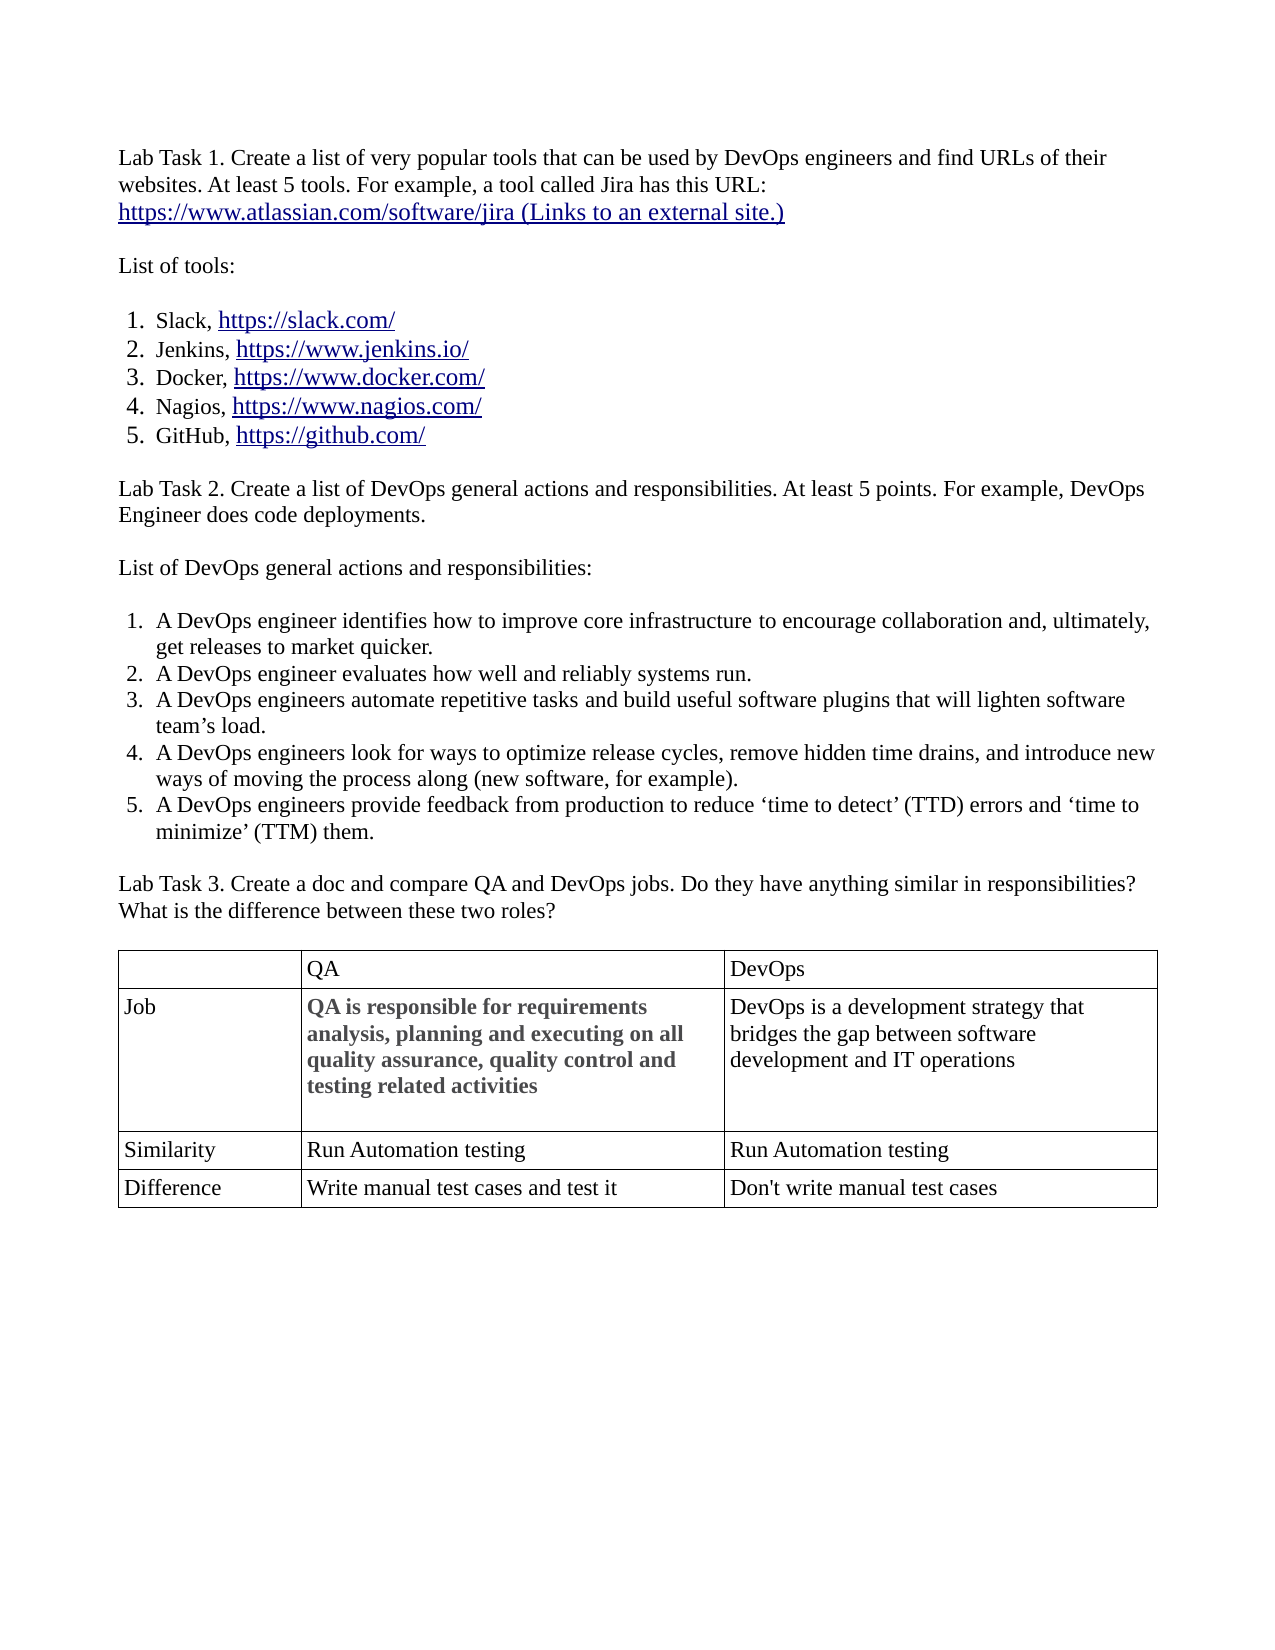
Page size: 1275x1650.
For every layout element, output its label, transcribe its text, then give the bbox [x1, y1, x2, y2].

text List of DevOps general actions and responsibilities: [118, 554, 1157, 581]
table_cell DevOps is a development strategy that bridges the gap between software development and IT operations [725, 989, 1157, 1131]
table_cell Difference [119, 1170, 301, 1207]
list A DevOps engineer evaluates how well and reliably systems run. [156, 659, 1157, 686]
list A DevOps engineers automate repetitive tasks and build useful software plugins that will lighten software team’s load. [156, 686, 1157, 739]
list Jenkins, https://www.jenkins.io/ [156, 334, 1157, 362]
text Lab Task 2. Create a list of DevOps general actions and responsibilities. At least 5 points. For example, DevOps Engineer does code deployments. [118, 475, 1157, 528]
list A DevOps engineers provide feedback from production to reduce ‘time to detect’ (TTD) errors and ‘time to minimize’ (TTM) them. [156, 791, 1157, 844]
table_cell Job [119, 989, 301, 1131]
table_cell Run Automation testing [302, 1132, 724, 1169]
text Lab Task 3. Create a doc and compare QA and DevOps jobs. Do they have anything similar in responsibilities? What is the difference between these two roles? [118, 870, 1157, 923]
table_cell Write manual test cases and test it [302, 1170, 724, 1207]
list A DevOps engineers look for ways to optimize release cycles, remove hidden time drains, and introduce new ways of moving the process along (new software, for example). [156, 739, 1157, 791]
table_header DevOps [725, 951, 1157, 987]
list A DevOps engineer identifies how to improve core infrastructure to encourage collaboration and, ultimately, get releases to market quicker. [156, 607, 1157, 659]
table_header QA [302, 951, 724, 987]
table_cell Similarity [119, 1132, 301, 1169]
table_header [119, 951, 301, 987]
list Docker, https://www.docker.com/ [156, 362, 1157, 391]
list GitHub, https://github.com/ [156, 420, 1157, 449]
table_cell Run Automation testing [725, 1132, 1157, 1169]
list Slack, https://slack.com/ [156, 305, 1157, 334]
text Lab Task 1. Create a list of very popular tools that can be used by DevOps engineers and find URLs of their websites. At least 5 tools. For example, a tool called Jira has this URL: https://www.atlassian.com/software/jira (Links to an external site.) [118, 144, 1157, 226]
table_cell QA is responsible for requirements analysis, planning and executing on all quality assurance, quality control and testing related activities [302, 989, 724, 1131]
text List of tools: [118, 252, 1157, 279]
list Nagios, https://www.nagios.com/ [156, 391, 1157, 420]
table_cell Don't write manual test cases [725, 1170, 1157, 1207]
